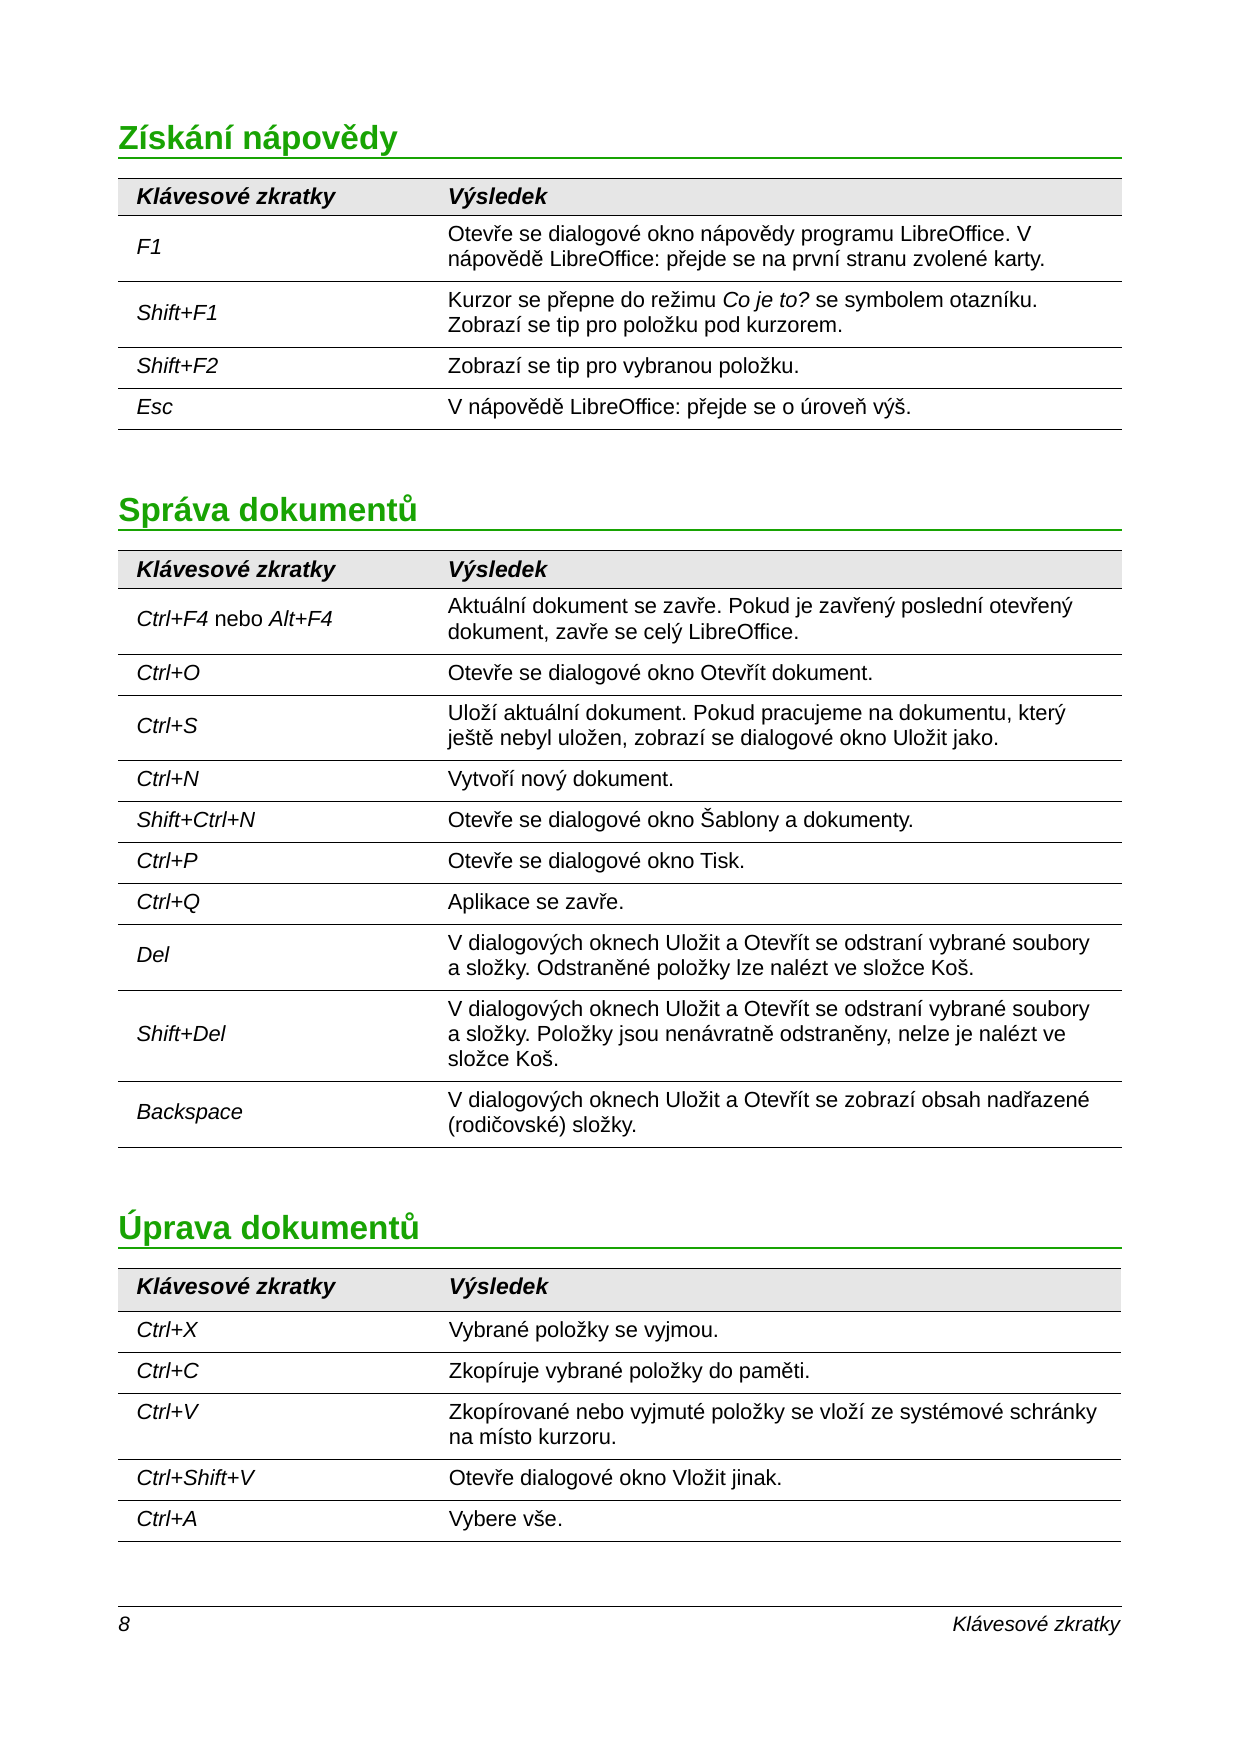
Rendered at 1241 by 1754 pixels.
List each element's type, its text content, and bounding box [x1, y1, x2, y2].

table_cell Ctrl+A [118, 1501, 431, 1541]
table_cell V dialogových oknech Uložit a Otevřít se odstraní vybrané soubory a složky. Odstraněné položky lze nalézt ve složce Koš. [429, 925, 1122, 990]
table_cell Otevře se dialogové okno Tisk. [429, 843, 1122, 883]
table_cell Ctrl+F4 nebo Alt+F4 [118, 589, 429, 654]
table_cell Ctrl+P [118, 843, 429, 883]
table_cell Ctrl+Shift+V [118, 1460, 431, 1500]
table_header Výsledek [429, 179, 1122, 215]
table_header Klávesové zkratky [118, 1269, 431, 1311]
table_cell V dialogových oknech Uložit a Otevřít se zobrazí obsah nadřazené (rodičovské) složky. [429, 1082, 1122, 1147]
table_cell Ctrl+X [118, 1312, 431, 1352]
subtitle Úprava dokumentů [118, 1208, 1122, 1247]
table_cell Ctrl+V [118, 1394, 431, 1459]
subtitle Správa dokumentů [118, 490, 1122, 529]
table_header Výsledek [431, 1269, 1121, 1311]
table_cell Ctrl+O [118, 655, 429, 694]
table_cell Shift+Ctrl+N [118, 802, 429, 842]
table_cell Zkopíruje vybrané položky do paměti. [431, 1353, 1121, 1393]
table_cell Otevře se dialogové okno Šablony a dokumenty. [429, 802, 1122, 842]
table_cell Del [118, 925, 429, 990]
table_header Výsledek [429, 551, 1122, 588]
table_cell Zobrazí se tip pro vybranou položku. [429, 348, 1122, 388]
table_header Klávesové zkratky [118, 551, 429, 588]
table_cell Ctrl+S [118, 696, 429, 760]
table_cell Ctrl+C [118, 1353, 431, 1393]
table_cell Vybrané položky se vyjmou. [431, 1312, 1121, 1352]
table_cell Otevře se dialogové okno Otevřít dokument. [429, 655, 1122, 694]
table_cell Vybere vše. [431, 1501, 1121, 1541]
table_cell Otevře se dialogové okno nápovědy programu LibreOffice. V nápovědě LibreOffice: přejde se na první stranu zvolené karty. [429, 216, 1122, 281]
table_cell Otevře dialogové okno Vložit jinak. [431, 1460, 1121, 1500]
table_cell V nápovědě LibreOffice: přejde se o úroveň výš. [429, 389, 1122, 429]
table_cell Vytvoří nový dokument. [429, 761, 1122, 801]
table_cell Uloží aktuální dokument. Pokud pracujeme na dokumentu, který ještě nebyl uložen, zobrazí se dialogové okno Uložit jako. [429, 696, 1122, 760]
table_cell Esc [118, 389, 429, 429]
table_cell Kurzor se přepne do režimu Co je to? se symbolem otazníku. Zobrazí se tip pro položku pod kurzorem. [429, 282, 1122, 347]
table_cell Zkopírované nebo vyjmuté položky se vloží ze systémové schránky na místo kurzoru. [431, 1394, 1121, 1459]
table_cell Backspace [118, 1082, 429, 1147]
table_cell F1 [118, 216, 429, 281]
table_cell Shift+Del [118, 991, 429, 1081]
table_cell V dialogových oknech Uložit a Otevřít se odstraní vybrané soubory a složky. Položky jsou nenávratně odstraněny, nelze je nalézt ve složce Koš. [429, 991, 1122, 1081]
table_cell Shift+F1 [118, 282, 429, 347]
table_cell Aktuální dokument se zavře. Pokud je zavřený poslední otevřený dokument, zavře se celý LibreOffice. [429, 589, 1122, 654]
table_cell Aplikace se zavře. [429, 884, 1122, 924]
table_cell Shift+F2 [118, 348, 429, 388]
table_cell Ctrl+Q [118, 884, 429, 924]
subtitle Získání nápovědy [118, 118, 1122, 157]
table_header Klávesové zkratky [118, 179, 429, 215]
table_cell Ctrl+N [118, 761, 429, 801]
